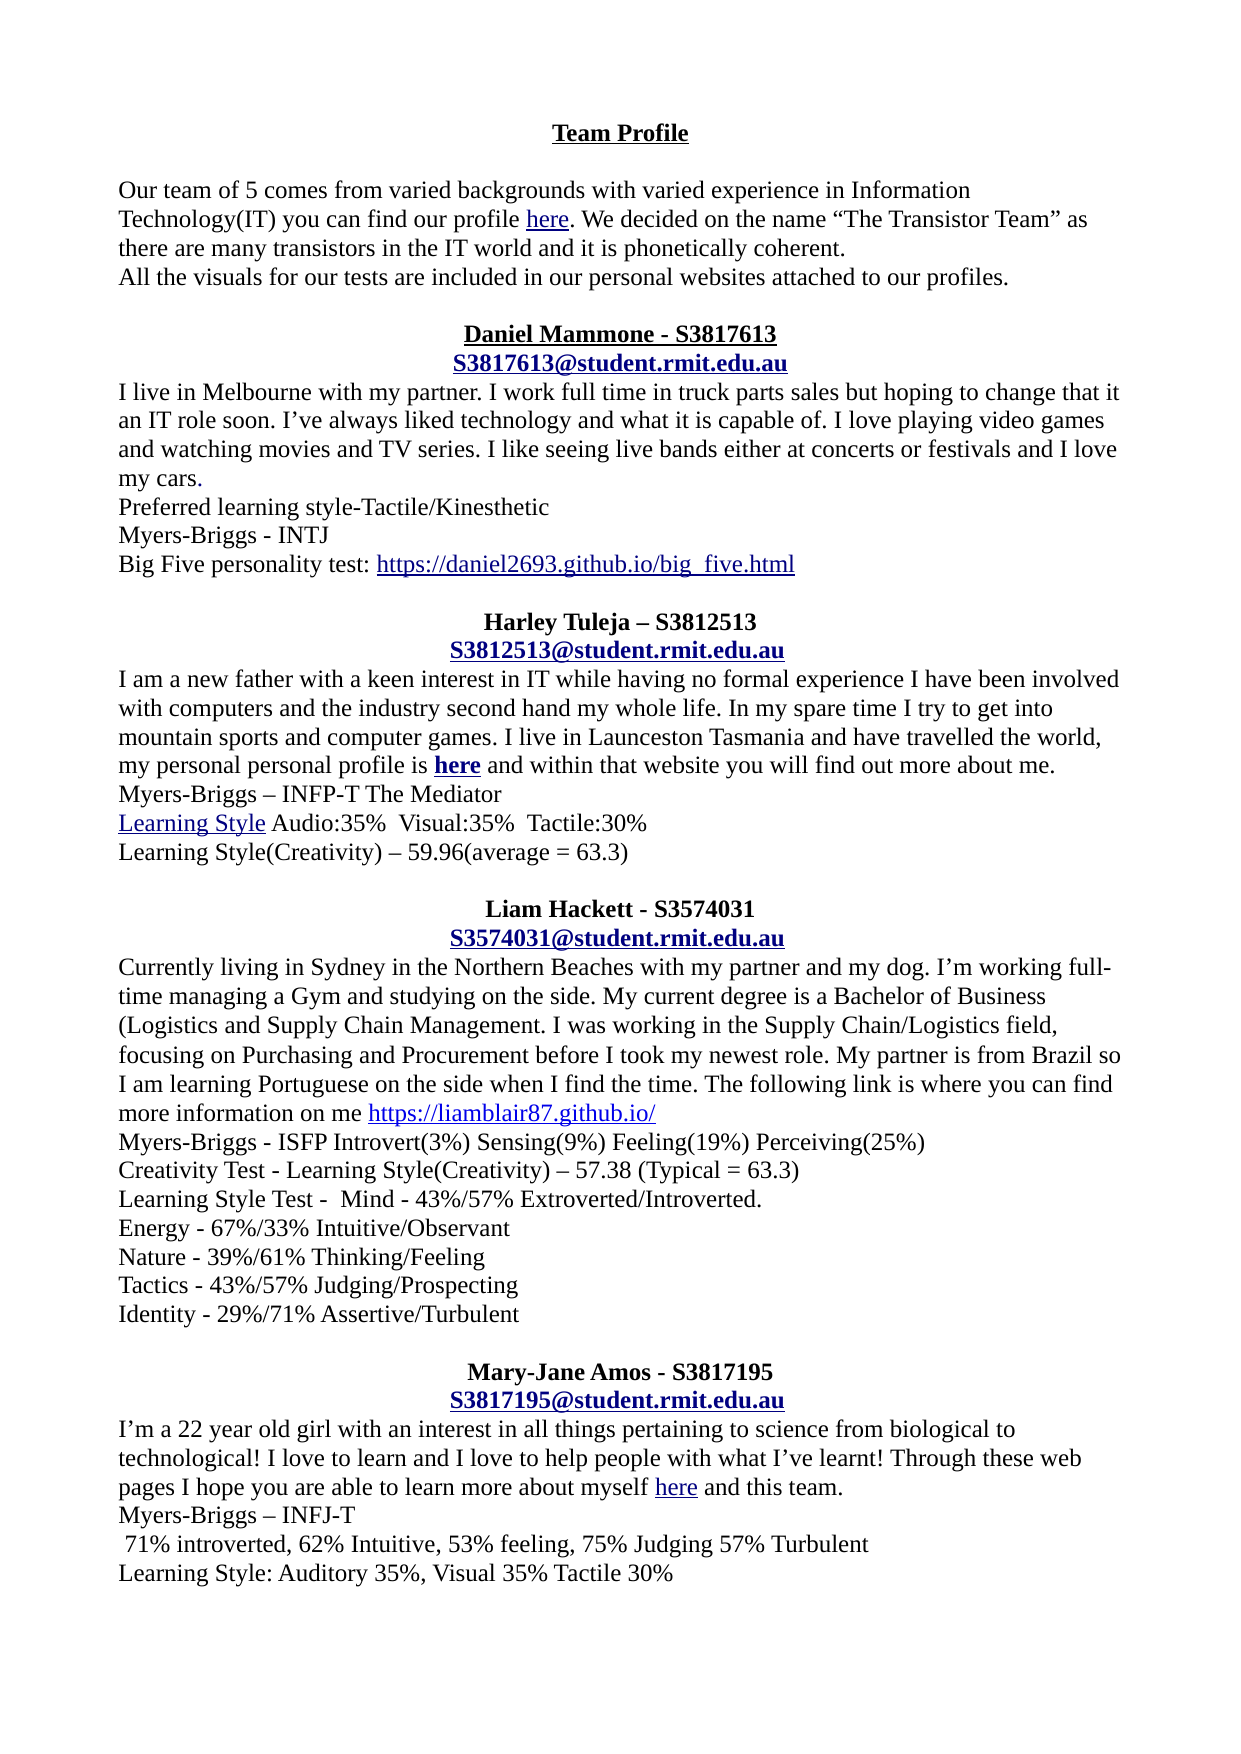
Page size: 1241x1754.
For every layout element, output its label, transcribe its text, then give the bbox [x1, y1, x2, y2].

text Myers-Briggs - ISFP Introvert(3%) Sensing(9%) Feeling(19%) Perceiving(25%) [118, 1127, 1122, 1156]
text All the visuals for our tests are included in our personal websites attached to our profiles. [118, 262, 1122, 291]
text Team Profile [118, 118, 1122, 147]
text S3812513@student.rmit.edu.au [118, 636, 1122, 664]
text Creativity Test - Learning Style(Creativity) – 57.38 (Typical = 63.3) [118, 1156, 1122, 1184]
text I’m a 22 year old girl with an interest in all things pertaining to science from biological to technological! I love to learn and I love to help people with what I’ve learnt! Through these web pages I hope you are able to learn more about myself here and this team. [118, 1414, 1122, 1501]
text Learning Style Audio:35% Visual:35% Tactile:30% [118, 808, 1122, 837]
text Harley Tuleja – S3812513 [118, 607, 1122, 636]
text S3817613@student.rmit.edu.au [118, 348, 1122, 377]
text Mary-Jane Amos - S3817195 [118, 1357, 1122, 1386]
text Myers-Briggs – INFP-T The Mediator [118, 779, 1122, 808]
text 71% introverted, 62% Intuitive, 53% feeling, 75% Judging 57% Turbulent [118, 1529, 1122, 1558]
text Preferred learning style-Tactile/Kinesthetic [118, 492, 1122, 521]
text S3817195@student.rmit.edu.au [118, 1386, 1122, 1414]
text Learning Style(Creativity) – 59.96(average = 63.3) [118, 837, 1122, 866]
text I live in Melbourne with my partner. I work full time in truck parts sales but hoping to change that it an IT role soon. I’ve always liked technology and what it is capable of. I love playing video games and watching movies and TV series. I like seeing live bands either at concerts or festivals and I love my cars. [118, 377, 1122, 492]
text S3574031@student.rmit.edu.au [118, 923, 1122, 952]
text Currently living in Sydney in the Northern Beaches with my partner and my dog. I’m working full-time managing a Gym and studying on the side. My current degree is a Bachelor of Business (Logistics and Supply Chain Management. I was working in the Supply Chain/Logistics field, focusing on Purchasing and Procurement before I took my newest role. My partner is from Brazil so I am learning Portuguese on the side when I find the time. The following link is where you can find more information on me https://liamblair87.github.io/ [118, 952, 1122, 1127]
text I am a new father with a keen interest in IT while having no formal experience I have been involved with computers and the industry second hand my whole life. In my spare time I try to get into mountain sports and computer games. I live in Launceston Tasmania and have travelled the world, my personal personal profile is here and within that website you will find out more about me. [118, 664, 1122, 779]
text Big Five personality test: https://daniel2693.github.io/big_five.html [118, 549, 1122, 578]
text Nature - 39%/61% Thinking/Feeling [118, 1242, 1122, 1271]
text Tactics - 43%/57% Judging/Prospecting [118, 1271, 1122, 1299]
text Liam Hackett - S3574031 [118, 894, 1122, 923]
text Our team of 5 comes from varied backgrounds with varied experience in Information Technology(IT) you can find our profile here. We decided on the name “The Transistor Team” as there are many transistors in the IT world and it is phonetically coherent. [118, 176, 1122, 262]
text Myers-Briggs - INTJ [118, 521, 1122, 549]
text Energy - 67%/33% Intuitive/Observant [118, 1213, 1122, 1242]
text Learning Style: Auditory 35%, Visual 35% Tactile 30% [118, 1558, 1122, 1587]
text Identity - 29%/71% Assertive/Turbulent [118, 1299, 1122, 1328]
text Learning Style Test - Mind - 43%/57% Extroverted/Introverted. [118, 1184, 1122, 1213]
text Daniel Mammone - S3817613 [118, 319, 1122, 348]
text Myers-Briggs – INFJ-T [118, 1501, 1122, 1529]
